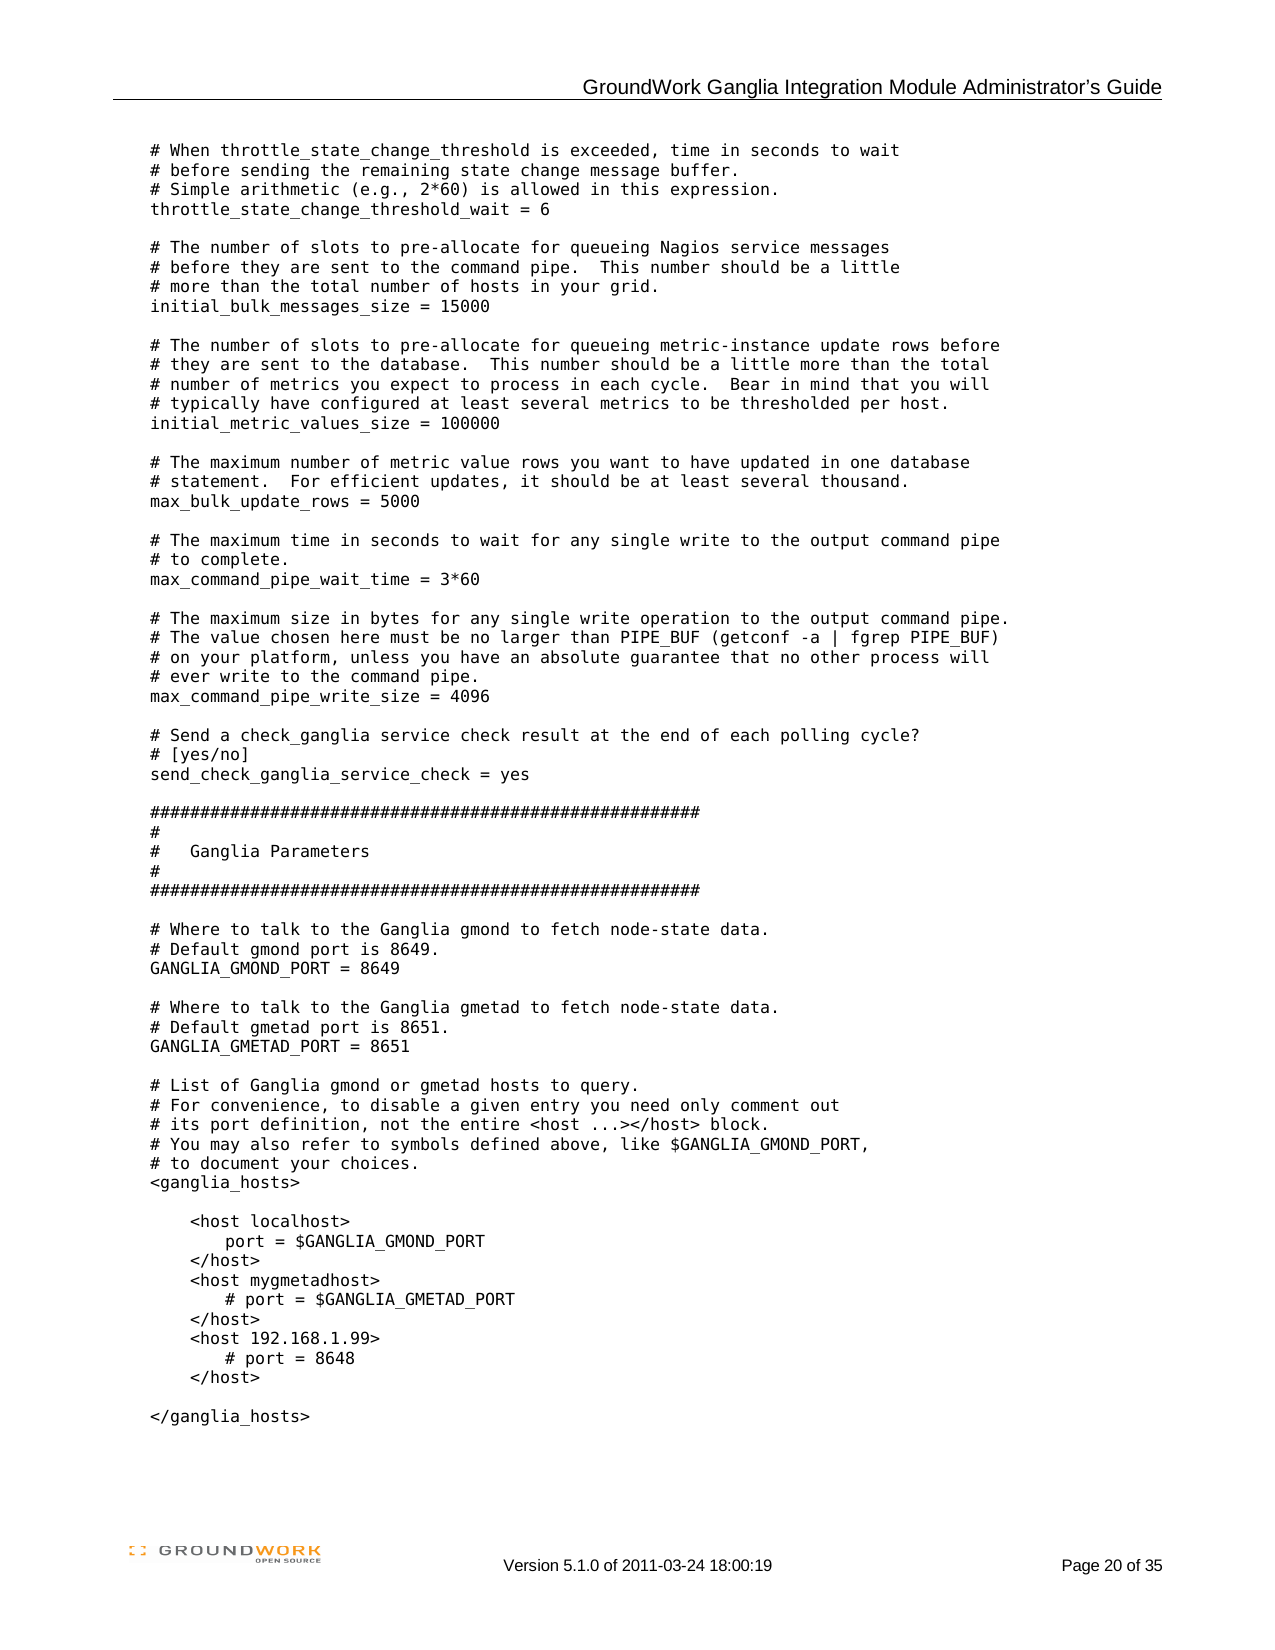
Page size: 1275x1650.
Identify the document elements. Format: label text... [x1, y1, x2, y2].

text # [150, 862, 1162, 881]
text <host localhost> [150, 1212, 1162, 1232]
text <ganglia_hosts> [150, 1173, 1162, 1193]
text initial_metric_values_size = 100000 [150, 414, 1162, 433]
text # typically have configured at least several metrics to be thresholded per host. [150, 394, 1162, 414]
text # Default gmond port is 8649. [150, 940, 1162, 959]
text max_command_pipe_write_size = 4096 [150, 686, 1162, 706]
text # The maximum time in seconds to wait for any single write to the output command pipe [150, 531, 1162, 550]
text # ever write to the command pipe. [150, 667, 1162, 686]
text # number of metrics you expect to process in each cycle. Bear in mind that you will [150, 375, 1162, 394]
text # Default gmetad port is 8651. [150, 1018, 1162, 1037]
text # The maximum number of metric value rows you want to have updated in one database [150, 453, 1162, 472]
text # The number of slots to pre-allocate for queueing Nagios service messages [150, 238, 1162, 258]
text # Ganglia Parameters [150, 842, 1162, 862]
text # more than the total number of hosts in your grid. [150, 277, 1162, 297]
text </host> [150, 1310, 1162, 1329]
text # Where to talk to the Ganglia gmetad to fetch node-state data. [150, 998, 1162, 1018]
text ####################################################### [150, 803, 1162, 823]
text # Send a check_ganglia service check result at the end of each polling cycle? [150, 725, 1162, 745]
text # List of Ganglia gmond or gmetad hosts to query. [150, 1076, 1162, 1096]
text </host> [150, 1368, 1162, 1388]
text max_bulk_update_rows = 5000 [150, 492, 1162, 511]
text # before sending the remaining state change message buffer. [150, 161, 1162, 180]
text GANGLIA_GMETAD_PORT = 8651 [150, 1037, 1162, 1057]
text # to complete. [150, 550, 1162, 569]
text ####################################################### [150, 881, 1162, 901]
text </host> [150, 1251, 1162, 1271]
text # The maximum size in bytes for any single write operation to the output command pipe. [150, 608, 1162, 628]
text # before they are sent to the command pipe. This number should be a little [150, 258, 1162, 277]
text throttle_state_change_threshold_wait = 6 [150, 199, 1162, 219]
text <host mygmetadhost> [150, 1271, 1162, 1290]
text # statement. For efficient updates, it should be at least several thousand. [150, 472, 1162, 492]
text # port = 8648 [150, 1349, 1162, 1368]
text # The value chosen here must be no larger than PIPE_BUF (getconf -a | fgrep PIPE_BUF) [150, 628, 1162, 647]
text # [yes/no] [150, 745, 1162, 764]
text # [150, 823, 1162, 842]
text # to document your choices. [150, 1154, 1162, 1173]
text max_command_pipe_wait_time = 3*60 [150, 569, 1162, 589]
text port = $GANGLIA_GMOND_PORT [150, 1232, 1162, 1251]
text initial_bulk_messages_size = 15000 [150, 297, 1162, 316]
text # on your platform, unless you have an absolute guarantee that no other process will [150, 647, 1162, 667]
text # You may also refer to symbols defined above, like $GANGLIA_GMOND_PORT, [150, 1134, 1162, 1154]
text # Where to talk to the Ganglia gmond to fetch node-state data. [150, 920, 1162, 940]
text # its port definition, not the entire <host ...></host> block. [150, 1115, 1162, 1134]
picture [129, 1546, 321, 1563]
text # they are sent to the database. This number should be a little more than the total [150, 355, 1162, 375]
text # port = $GANGLIA_GMETAD_PORT [150, 1290, 1162, 1310]
text <host 192.168.1.99> [150, 1329, 1162, 1349]
text # The number of slots to pre-allocate for queueing metric-instance update rows before [150, 336, 1162, 355]
text # When throttle_state_change_threshold is exceeded, time in seconds to wait [150, 141, 1162, 161]
text # For convenience, to disable a given entry you need only comment out [150, 1096, 1162, 1115]
text send_check_ganglia_service_check = yes [150, 764, 1162, 784]
text </ganglia_hosts> [150, 1407, 1162, 1427]
text # Simple arithmetic (e.g., 2*60) is allowed in this expression. [150, 180, 1162, 199]
text GANGLIA_GMOND_PORT = 8649 [150, 959, 1162, 979]
